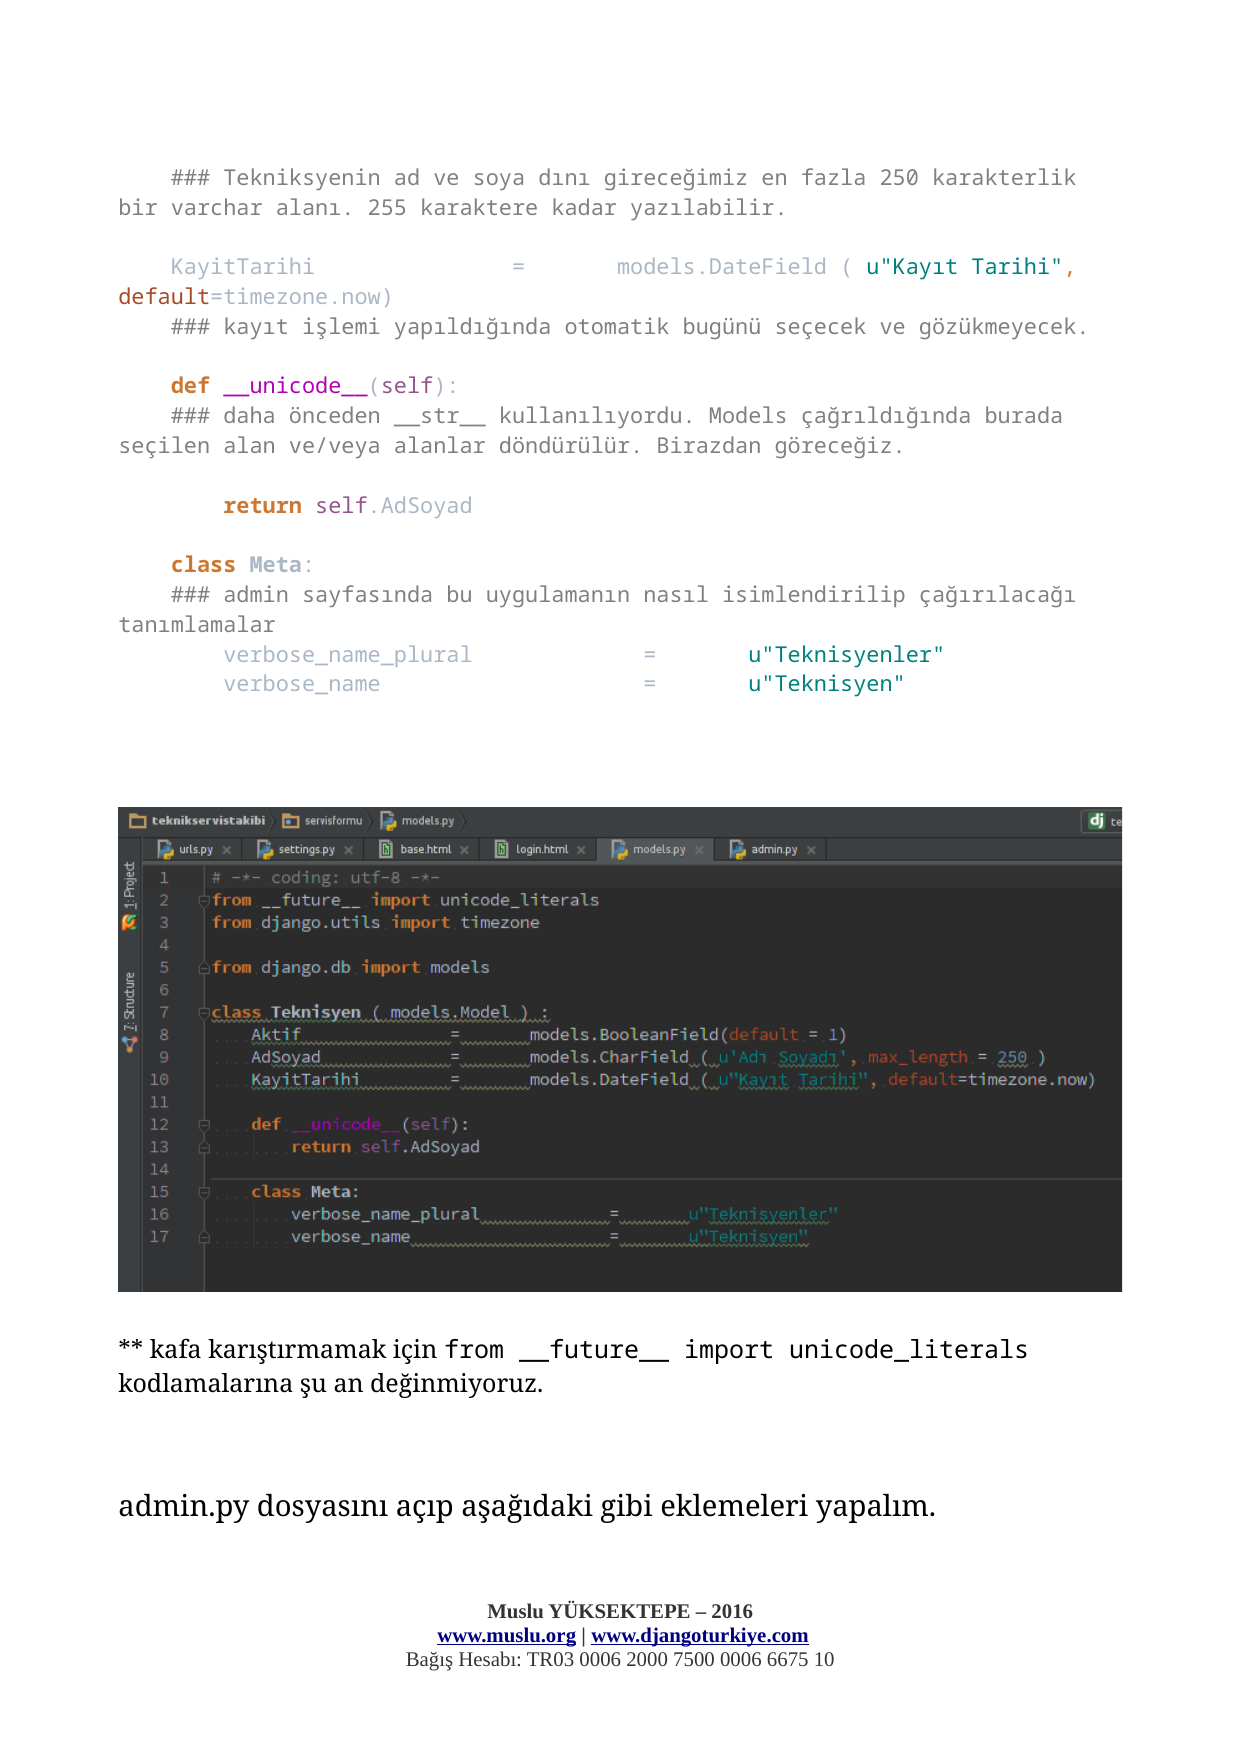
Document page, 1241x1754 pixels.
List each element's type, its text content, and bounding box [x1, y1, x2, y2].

text ### admin sayfasında bu uygulamanın nasıl isimlendirilip çağırılacağı tanımlamalar [118, 579, 1122, 639]
text class Meta: [118, 549, 1122, 579]
text return self.AdSoyad [118, 490, 1122, 519]
text ### kayıt işlemi yapıldığında otomatik bugünü seçecek ve gözükmeyecek. [118, 311, 1122, 341]
picture [118, 807, 1123, 1292]
text def __unicode__(self): [118, 371, 1122, 400]
text ### Tekniksyenin ad ve soya dını gireceğimiz en fazla 250 karakterlik bir varchar alanı. 255 karaktere kadar yazılabilir. [118, 162, 1122, 222]
text verbose_name_plural = u"Teknisyenler" [118, 639, 1122, 668]
text verbose_name = u"Teknisyen" [118, 668, 1122, 698]
text admin.py dosyasını açıp aşağıdaki gibi eklemeleri yapalım. [118, 1485, 1122, 1524]
text KayitTarihi = models.DateField ( u"Kayıt Tarihi", default=timezone.now) [118, 251, 1122, 311]
text ### daha önceden __str__ kullanılıyordu. Models çağrıldığında burada seçilen alan ve/veya alanlar döndürülür. Birazdan göreceğiz. [118, 400, 1122, 460]
text ** kafa karıştırmamak için from __future__ import unicode_literals kodlamalarına şu an değinmiyoruz. [118, 1331, 1122, 1399]
